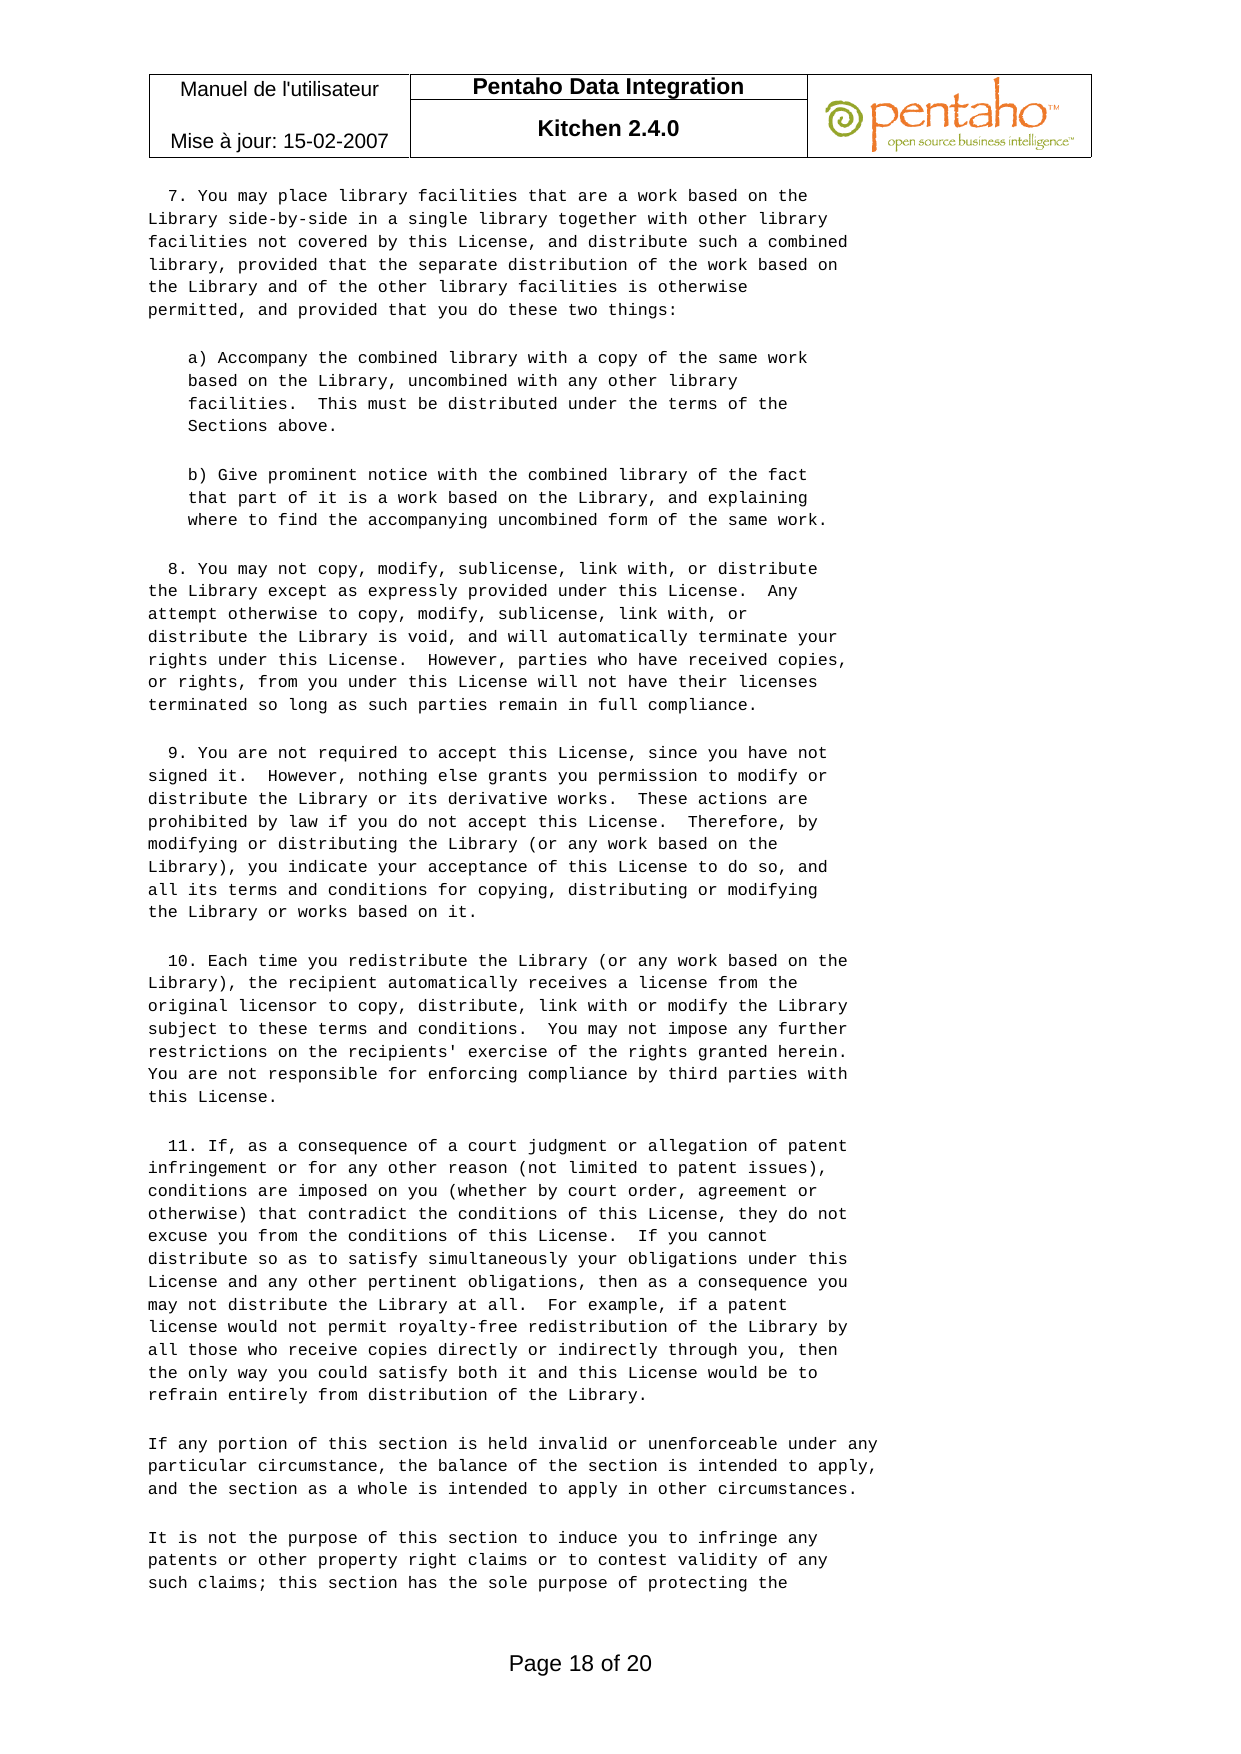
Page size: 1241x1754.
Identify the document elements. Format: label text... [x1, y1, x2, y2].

text b) Give prominent notice with the combined library of the fact that part of it is a work based on the Library, and explaining where to find the accompanying uncombined form of the same work. [148, 466, 1092, 531]
text 8. You may not copy, modify, sublicense, link with, or distribute the Library except as expressly provided under this License. Any attempt otherwise to copy, modify, sublicense, link with, or distribute the Library is void, and will automatically terminate your rights under this License. However, parties who have received copies, or rights, from you under this License will not have their licenses terminated so long as such parties remain in full compliance. [148, 560, 1092, 715]
text 9. You are not required to accept this License, since you have not signed it. However, nothing else grants you permission to modify or distribute the Library or its derivative works. These actions are prohibited by law if you do not accept this License. Therefore, by modifying or distributing the Library (or any work based on the Library), you indicate your acceptance of this License to do so, and all its terms and conditions for copying, distributing or modifying the Library or works based on it. [148, 745, 1092, 923]
text If any portion of this section is held invalid or unenforceable under any particular circumstance, the balance of the section is intended to apply, and the section as a whole is intended to apply in other circumstances. [148, 1435, 1092, 1499]
text 10. Each time you redistribute the Library (or any work based on the Library), the recipient automatically receives a license from the original licensor to copy, distribute, link with or modify the Library subject to these terms and conditions. You may not impose any further restrictions on the recipients' exercise of the rights granted herein. You are not responsible for enforcing compliance by third parties with this License. [148, 952, 1092, 1107]
text It is not the purpose of this section to induce you to infringe any patents or other property right claims or to contest validity of any such claims; this section has the sole purpose of protecting the [148, 1529, 1092, 1593]
text a) Accompany the combined library with a copy of the same work based on the Library, uncombined with any other library facilities. This must be distributed under the terms of the Sections above. [148, 350, 1092, 437]
text 11. If, as a consequence of a court judgment or allegation of patent infringement or for any other reason (not limited to patent issues), conditions are imposed on you (whether by court order, agreement or otherwise) that contradict the conditions of this License, they do not excuse you from the conditions of this License. If you cannot distribute so as to satisfy simultaneously your obligations under this License and any other pertinent obligations, then as a consequence you may not distribute the Library at all. For example, if a patent license would not permit royalty-free redistribution of the Library by all those who receive copies directly or indirectly through you, then the only way you could satisfy both it and this License would be to refrain entirely from distribution of the Library. [148, 1137, 1092, 1406]
text 7. You may place library facilities that are a work based on the Library side-by-side in a single library together with other library facilities not covered by this License, and distribute such a combined library, provided that the separate distribution of the work based on the Library and of the other library facilities is otherwise permitted, and provided that you do these two things: [148, 188, 1092, 320]
